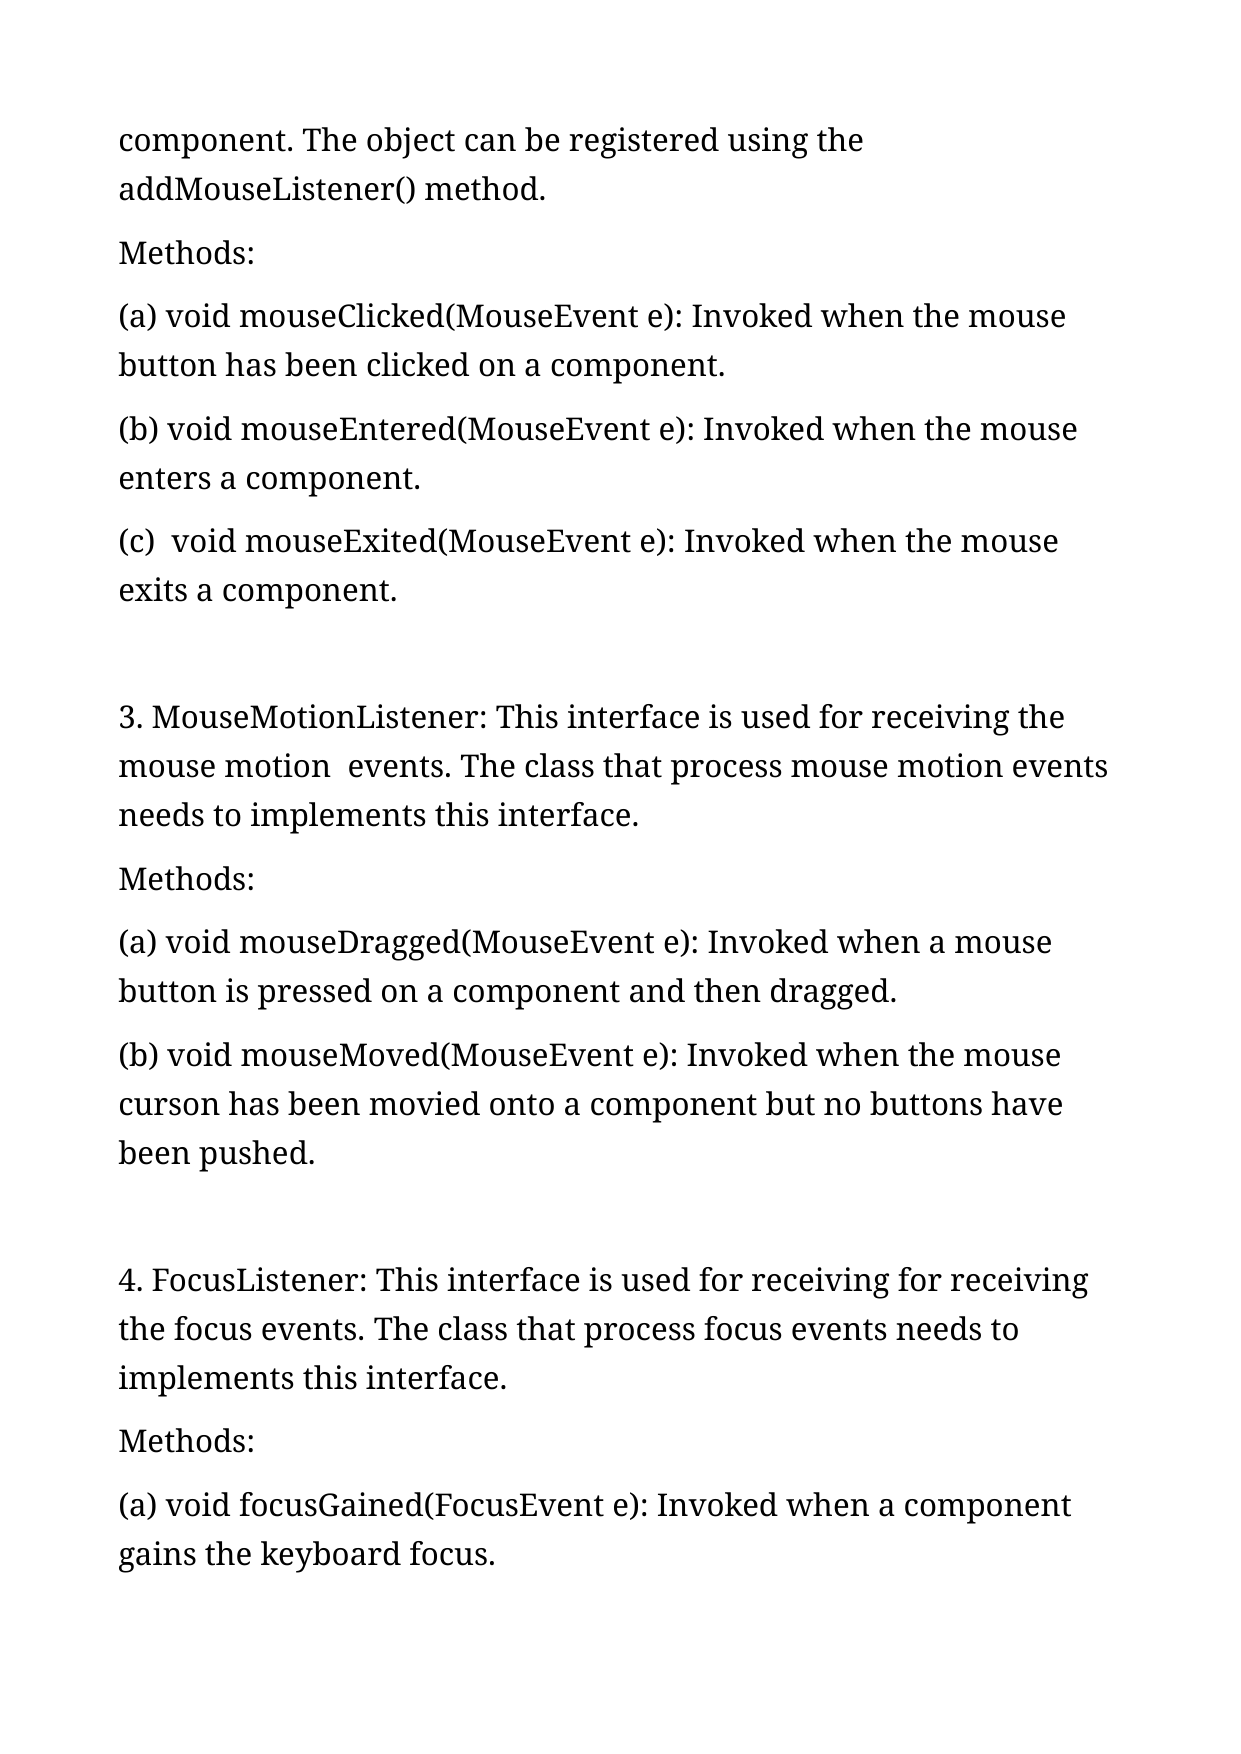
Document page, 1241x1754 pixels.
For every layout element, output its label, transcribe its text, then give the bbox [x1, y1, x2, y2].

text (a) void mouseDragged(MouseEvent e): Invoked when a mouse button is pressed on a component and then dragged. [118, 920, 1122, 1012]
text (a) void mouseClicked(MouseEvent e): Invoked when the mouse button has been clicked on a component. [118, 294, 1122, 386]
text Methods: [118, 857, 1122, 899]
text (c) void mouseExited(MouseEvent e): Invoked when the mouse exits a component. [118, 519, 1122, 611]
text 4. FocusListener: This interface is used for receiving for receiving the focus events. The class that process focus events needs to implements this interface. [118, 1258, 1122, 1398]
text 3. MouseMotionListener: This interface is used for receiving the mouse motion events. The class that process mouse motion events needs to implements this interface. [118, 695, 1122, 836]
text (b) void mouseMoved(MouseEvent e): Invoked when the mouse curson has been movied onto a component but no buttons have been pushed. [118, 1033, 1122, 1173]
text (a) void focusGained(FocusEvent e): Invoked when a component gains the keyboard focus. [118, 1483, 1122, 1574]
text component. The object can be registered using the addMouseListener() method. [118, 118, 1122, 210]
text Methods: [118, 231, 1122, 273]
text (b) void mouseEntered(MouseEvent e): Invoked when the mouse enters a component. [118, 407, 1122, 498]
text Methods: [118, 1419, 1122, 1462]
